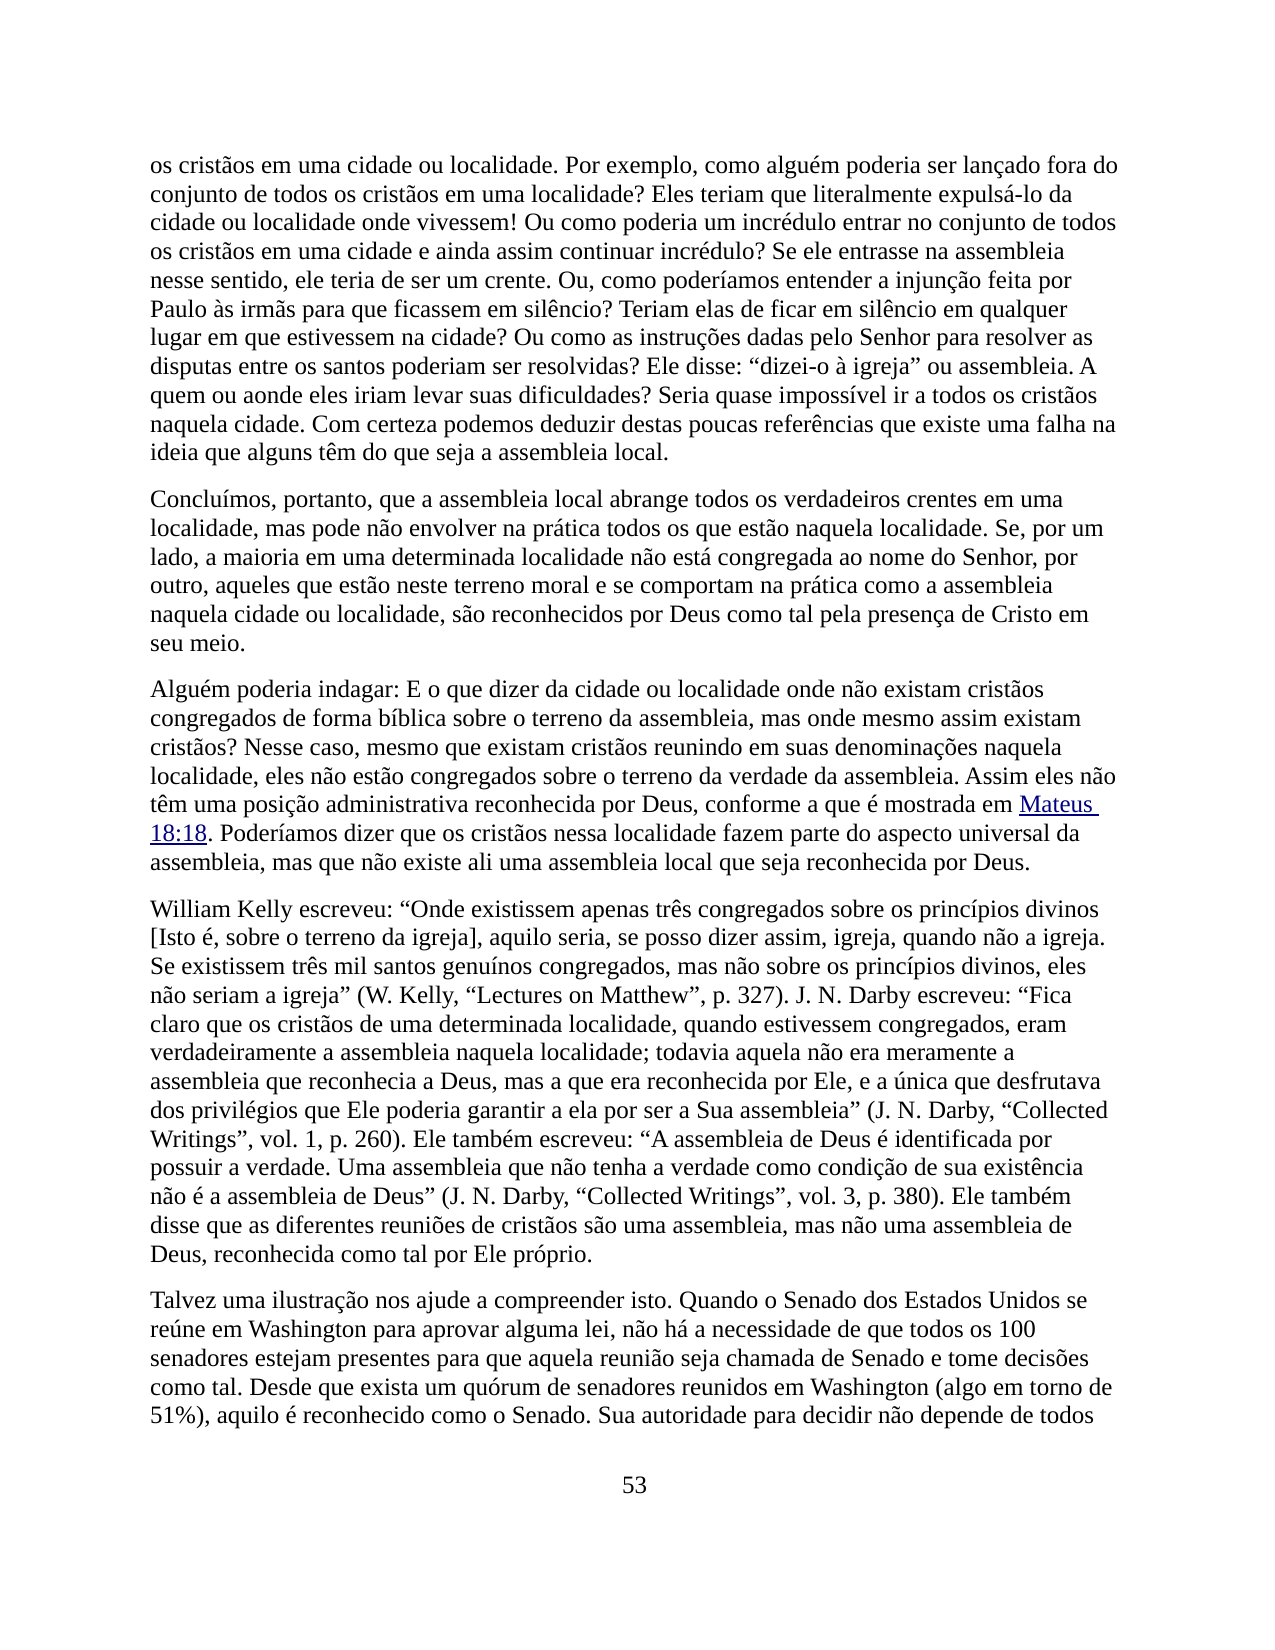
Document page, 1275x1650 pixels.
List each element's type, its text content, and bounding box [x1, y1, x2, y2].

text Concluímos, portanto, que a assembleia local abrange todos os verdadeiros crentes em uma localidade, mas pode não envolver na prática todos os que estão naquela localidade. Se, por um lado, a maioria em uma determinada localidade não está congregada ao nome do Senhor, por outro, aqueles que estão neste terreno moral e se comportam na prática como a assembleia naquela cidade ou localidade, são reconhecidos por Deus como tal pela presença de Cristo em seu meio. [150, 484, 1125, 657]
text William Kelly escreveu: “Onde existissem apenas três congregados sobre os princípios divinos [Isto é, sobre o terreno da igreja], aquilo seria, se posso dizer assim, igreja, quando não a igreja. Se existissem três mil santos genuínos congregados, mas não sobre os princípios divinos, eles não seriam a igreja” (W. Kelly, “Lectures on Matthew”, p. 327). J. N. Darby escreveu: “Fica claro que os cristãos de uma determinada localidade, quando estivessem congregados, eram verdadeiramente a assembleia naquela localidade; todavia aquela não era meramente a assembleia que reconhecia a Deus, mas a que era reconhecida por Ele, e a única que desfrutava dos privilégios que Ele poderia garantir a ela por ser a Sua assembleia” (J. N. Darby, “Collected Writings”, vol. 1, p. 260). Ele também escreveu: “A assembleia de Deus é identificada por possuir a verdade. Uma assembleia que não tenha a verdade como condição de sua existência não é a assembleia de Deus” (J. N. Darby, “Collected Writings”, vol. 3, p. 380). Ele também disse que as diferentes reuniões de cristãos são uma assembleia, mas não uma assembleia de Deus, reconhecida como tal por Ele próprio. [150, 894, 1125, 1267]
text os cristãos em uma cidade ou localidade. Por exemplo, como alguém poderia ser lançado fora do conjunto de todos os cristãos em uma localidade? Eles teriam que literalmente expulsá-lo da cidade ou localidade onde vivessem! Ou como poderia um incrédulo entrar no conjunto de todos os cristãos em uma cidade e ainda assim continuar incrédulo? Se ele entrasse na assembleia nesse sentido, ele teria de ser um crente. Ou, como poderíamos entender a injunção feita por Paulo às irmãs para que ficassem em silêncio? Teriam elas de ficar em silêncio em qualquer lugar em que estivessem na cidade? Ou como as instruções dadas pelo Senhor para resolver as disputas entre os santos poderiam ser resolvidas? Ele disse: “dizei-o à igreja” ou assembleia. A quem ou aonde eles iriam levar suas dificuldades? Seria quase impossível ir a todos os cristãos naquela cidade. Com certeza podemos deduzir destas poucas referências que existe uma falha na ideia que alguns têm do que seja a assembleia local. [150, 150, 1125, 466]
text Alguém poderia indagar: E o que dizer da cidade ou localidade onde não existam cristãos congregados de forma bíblica sobre o terreno da assembleia, mas onde mesmo assim existam cristãos? Nesse caso, mesmo que existam cristãos reunindo em suas denominações naquela localidade, eles não estão congregados sobre o terreno da verdade da assembleia. Assim eles não têm uma posição administrativa reconhecida por Deus, conforme a que é mostrada em Mateus 18:18. Poderíamos dizer que os cristãos nessa localidade fazem parte do aspecto universal da assembleia, mas que não existe ali uma assembleia local que seja reconhecida por Deus. [150, 674, 1125, 876]
text Talvez uma ilustração nos ajude a compreender isto. Quando o Senado dos Estados Unidos se reúne em Washington para aprovar alguma lei, não há a necessidade de que todos os 100 senadores estejam presentes para que aquela reunião seja chamada de Senado e tome decisões como tal. Desde que exista um quórum de senadores reunidos em Washington (algo em torno de 51%), aquilo é reconhecido como o Senado. Sua autoridade para decidir não depende de todos [150, 1285, 1125, 1429]
